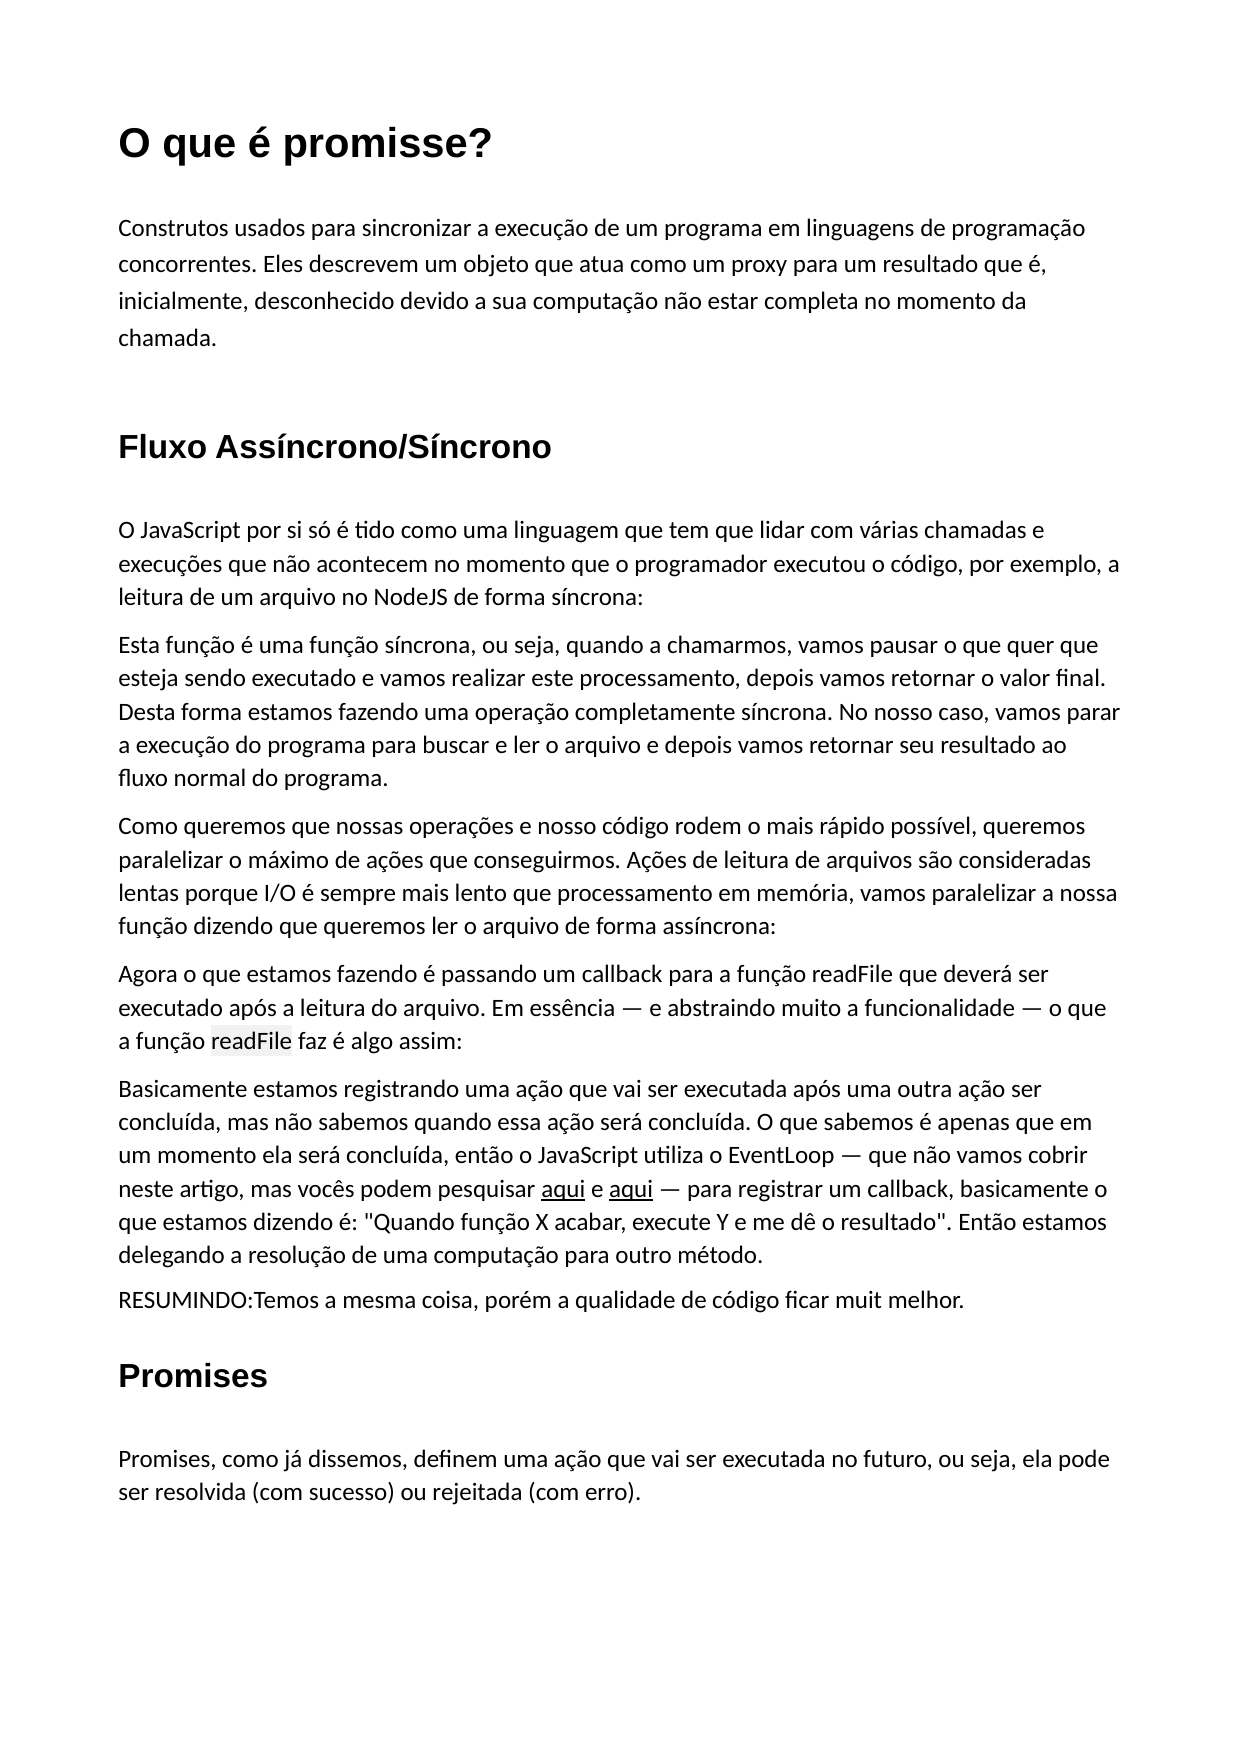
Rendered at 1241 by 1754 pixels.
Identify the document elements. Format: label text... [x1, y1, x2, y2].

text Construtos usados para sincronizar a execução de um programa em linguagens de programação concorrentes. Eles descrevem um objeto que atua como um proxy para um resultado que é, inicialmente, desconhecido devido a sua computação não estar completa no momento da chamada. [118, 212, 1122, 352]
text Basicamente estamos registrando uma ação que vai ser executada após uma outra ação ser concluída, mas não sabemos quando essa ação será concluída. O que sabemos é apenas que em um momento ela será concluída, então o JavaScript utiliza o EventLoop — que não vamos cobrir neste artigo, mas vocês podem pesquisar aqui e aqui — para registrar um callback, basicamente o que estamos dizendo é: "Quando função X acabar, execute Y e me dê o resultado". Então estamos delegando a resolução de uma computação para outro método. [118, 1070, 1122, 1270]
text RESUMINDO:Temos a mesma coisa, porém a qualidade de código ficar muit melhor. [118, 1285, 1122, 1315]
text O JavaScript por si só é tido como uma linguagem que tem que lidar com várias chamadas e execuções que não acontecem no momento que o programador executou o código, por exemplo, a leitura de um arquivo no NodeJS de forma síncrona: [118, 512, 1122, 612]
subtitle O que é promisse? [118, 118, 1122, 166]
text Como queremos que nossas operações e nosso código rodem o mais rápido possível, queremos paralelizar o máximo de ações que conseguirmos. Ações de leitura de arquivos são consideradas lentas porque I/O é sempre mais lento que processamento em memória, vamos paralelizar a nossa função dizendo que queremos ler o arquivo de forma assíncrona: [118, 808, 1122, 941]
subtitle Fluxo Assíncrono/Síncrono [118, 427, 1122, 466]
text Esta função é uma função síncrona, ou seja, quando a chamarmos, vamos pausar o que quer que esteja sendo executado e vamos realizar este processamento, depois vamos retornar o valor final. Desta forma estamos fazendo uma operação completamente síncrona. No nosso caso, vamos parar a execução do programa para buscar e ler o arquivo e depois vamos retornar seu resultado ao fluxo normal do programa. [118, 626, 1122, 793]
text Promises, como já dissemos, definem uma ação que vai ser executada no futuro, ou seja, ela pode ser resolvida (com sucesso) ou rejeitada (com erro). [118, 1440, 1122, 1507]
subtitle Promises [118, 1356, 1122, 1394]
text Agora o que estamos fazendo é passando um callback para a função readFile que deverá ser executado após a leitura do arquivo. Em essência — e abstraindo muito a funcionalidade — o que a função readFile faz é algo assim: [118, 956, 1122, 1056]
